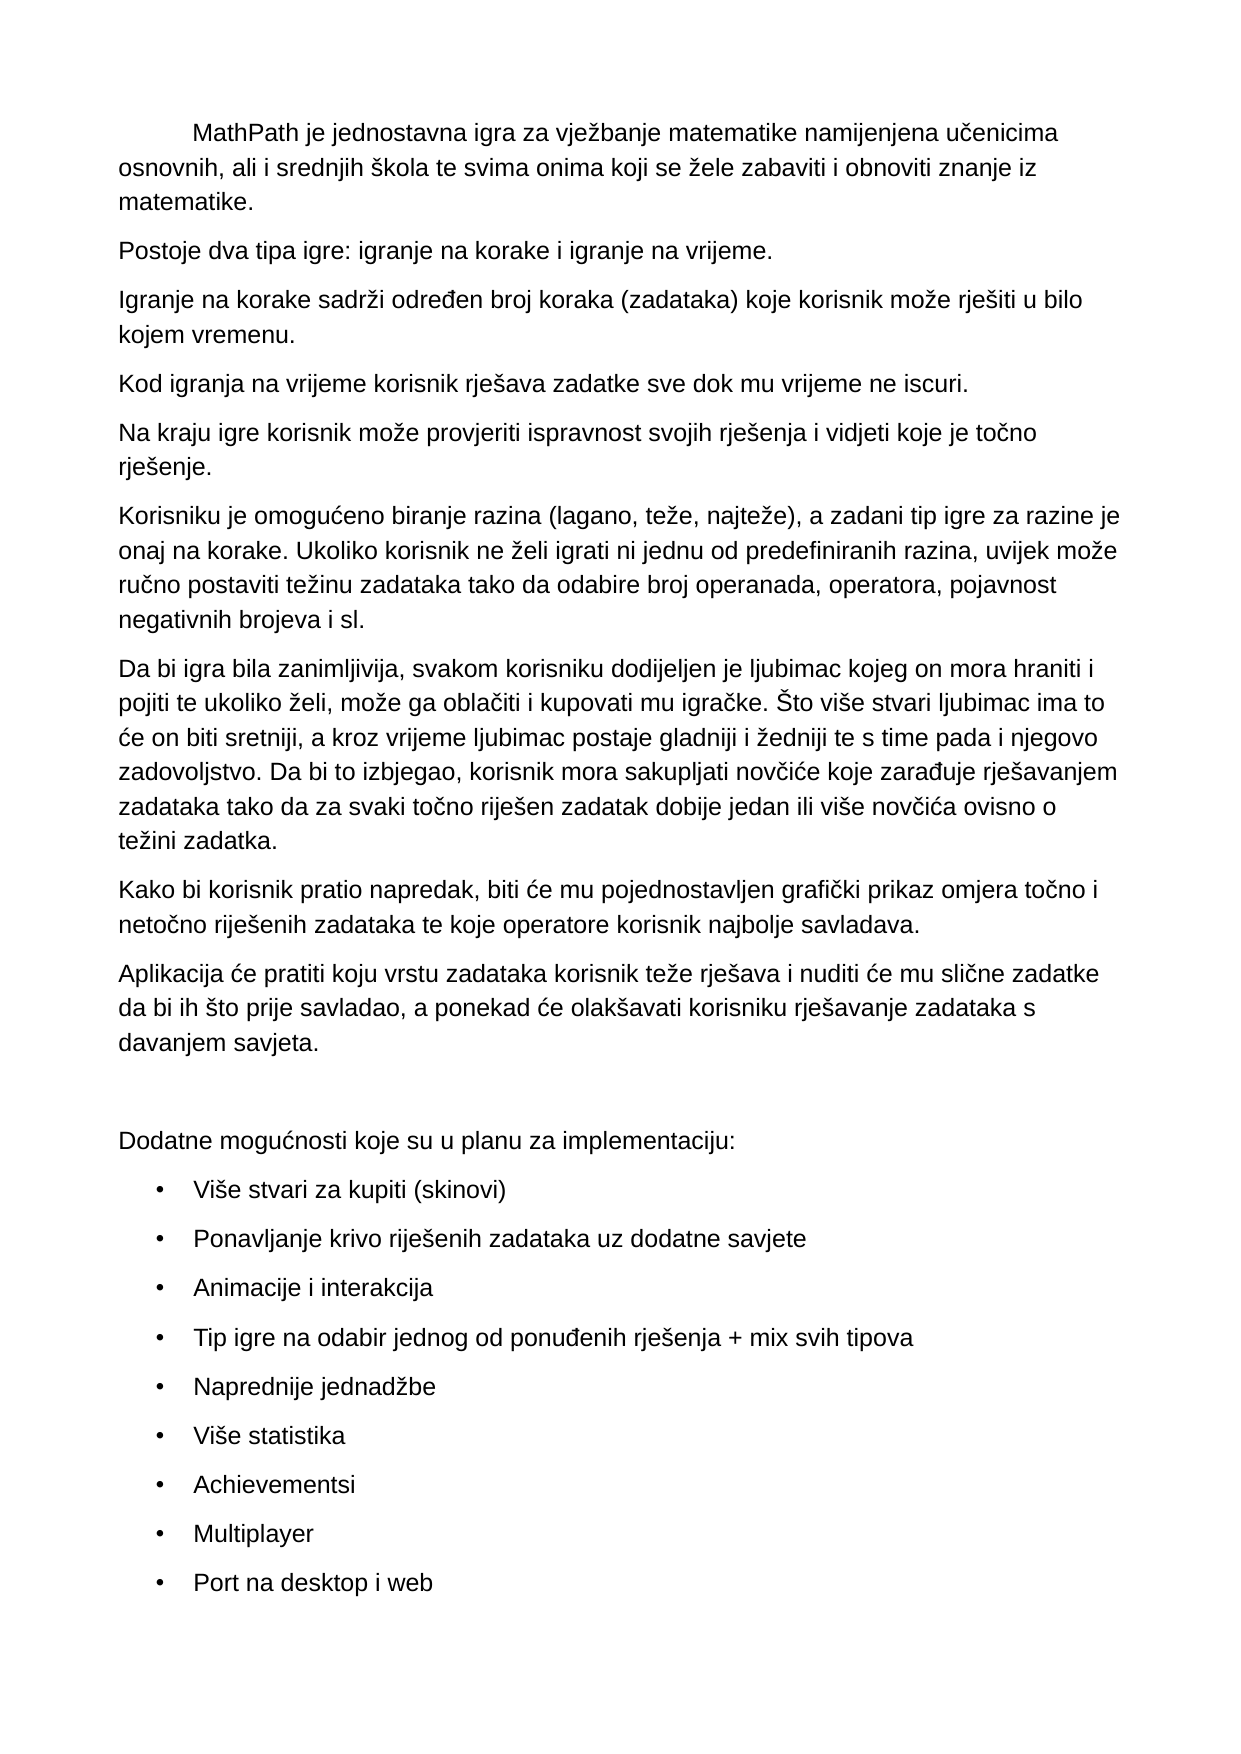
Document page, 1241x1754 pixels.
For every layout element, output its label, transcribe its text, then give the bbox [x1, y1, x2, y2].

list Port na desktop i web [156, 1568, 1122, 1597]
list Ponavljanje krivo riješenih zadataka uz dodatne savjete [156, 1224, 1122, 1253]
list Više stvari za kupiti (skinovi) [156, 1175, 1122, 1204]
list Multiplayer [156, 1519, 1122, 1548]
list Naprednije jednadžbe [156, 1372, 1122, 1401]
list Achievementsi [156, 1470, 1122, 1499]
text Aplikacija će pratiti koju vrstu zadataka korisnik teže rješava i nuditi će mu slične zadatke da bi ih što prije savladao, a ponekad će olakšavati korisniku rješavanje zadataka s davanjem savjeta. [118, 959, 1122, 1057]
text MathPath je jednostavna igra za vježbanje matematike namijenjena učenicima osnovnih, ali i srednjih škola te svima onima koji se žele zabaviti i obnoviti znanje iz matematike. [118, 118, 1122, 216]
text Korisniku je omogućeno biranje razina (lagano, teže, najteže), a zadani tip igre za razine je onaj na korake. Ukoliko korisnik ne želi igrati ni jednu od predefiniranih razina, uvijek može ručno postaviti težinu zadataka tako da odabire broj operanada, operatora, pojavnost negativnih brojeva i sl. [118, 501, 1122, 633]
text Dodatne mogućnosti koje su u planu za implementaciju: [118, 1126, 1122, 1155]
list Animacije i interakcija [156, 1273, 1122, 1302]
list Više statistika [156, 1421, 1122, 1450]
text Na kraju igre korisnik može provjeriti ispravnost svojih rješenja i vidjeti koje je točno rješenje. [118, 418, 1122, 481]
text Kod igranja na vrijeme korisnik rješava zadatke sve dok mu vrijeme ne iscuri. [118, 369, 1122, 397]
text Kako bi korisnik pratio napredak, biti će mu pojednostavljen grafički prikaz omjera točno i netočno riješenih zadataka te koje operatore korisnik najbolje savladava. [118, 875, 1122, 938]
text Da bi igra bila zanimljivija, svakom korisniku dodijeljen je ljubimac kojeg on mora hraniti i pojiti te ukoliko želi, može ga oblačiti i kupovati mu igračke. Što više stvari ljubimac ima to će on biti sretniji, a kroz vrijeme ljubimac postaje gladniji i žedniji te s time pada i njegovo zadovoljstvo. Da bi to izbjegao, korisnik mora sakupljati novčiće koje zarađuje rješavanjem zadataka tako da za svaki točno riješen zadatak dobije jedan ili više novčića ovisno o težini zadatka. [118, 654, 1122, 855]
text Igranje na korake sadrži određen broj koraka (zadataka) koje korisnik može rješiti u bilo kojem vremenu. [118, 285, 1122, 348]
list Tip igre na odabir jednog od ponuđenih rješenja + mix svih tipova [156, 1322, 1122, 1351]
text Postoje dva tipa igre: igranje na korake i igranje na vrijeme. [118, 236, 1122, 265]
